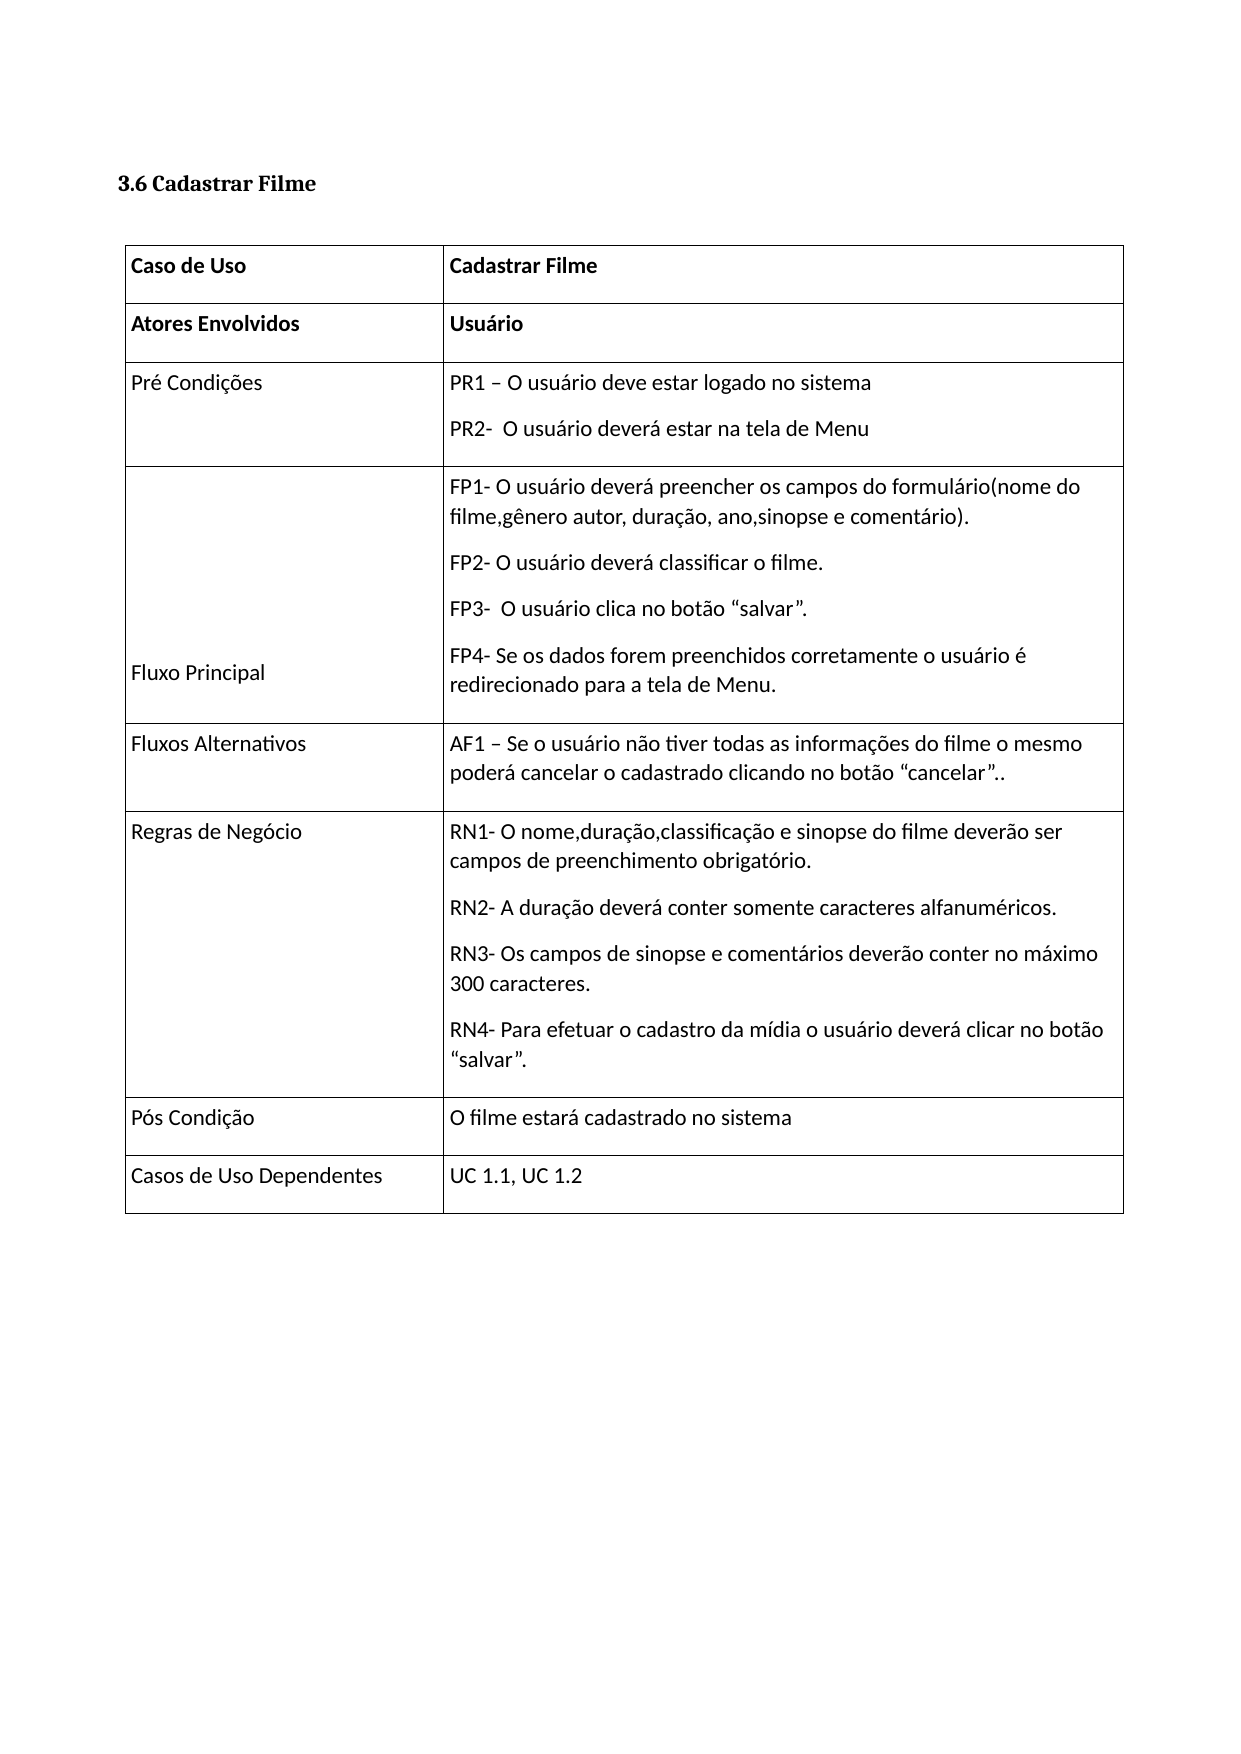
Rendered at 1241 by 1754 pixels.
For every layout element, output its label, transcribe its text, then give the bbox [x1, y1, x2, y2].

table_cell Fluxos Alternativos [126, 724, 443, 811]
table_cell Fluxo Principal [126, 467, 443, 723]
table_cell O filme estará cadastrado no sistema [444, 1098, 1123, 1155]
table_cell Casos de Uso Dependentes [126, 1156, 443, 1213]
table_cell Pós Condição [126, 1098, 443, 1155]
table_cell RN1- O nome,duração,classificação e sinopse do filme deverão ser campos de preenchimento obrigatório. RN2- A duração deverá conter somente caracteres alfanuméricos. RN3- Os campos de sinopse e comentários deverão conter no máximo 300 caracteres. RN4- Para efetuar o cadastro da mídia o usuário deverá clicar no botão “salvar”. [444, 812, 1123, 1097]
table_header Cadastrar Filme [444, 246, 1123, 303]
table_header Caso de Uso [126, 246, 443, 303]
table_cell Regras de Negócio [126, 812, 443, 1097]
subtitle 3.6 Cadastrar Filme [118, 171, 1122, 197]
table_cell AF1 – Se o usuário não tiver todas as informações do filme o mesmo poderá cancelar o cadastrado clicando no botão “cancelar”.. [444, 724, 1123, 811]
table_cell PR1 – O usuário deve estar logado no sistema PR2- O usuário deverá estar na tela de Menu [444, 363, 1123, 466]
table_cell Usuário [444, 304, 1123, 361]
table_cell Pré Condições [126, 363, 443, 466]
table_cell UC 1.1, UC 1.2 [444, 1156, 1123, 1213]
table_cell Atores Envolvidos [126, 304, 443, 361]
table_cell FP1- O usuário deverá preencher os campos do formulário(nome do filme,gênero autor, duração, ano,sinopse e comentário). FP2- O usuário deverá classificar o filme. FP3- O usuário clica no botão “salvar”. FP4- Se os dados forem preenchidos corretamente o usuário é redirecionado para a tela de Menu. [444, 467, 1123, 723]
